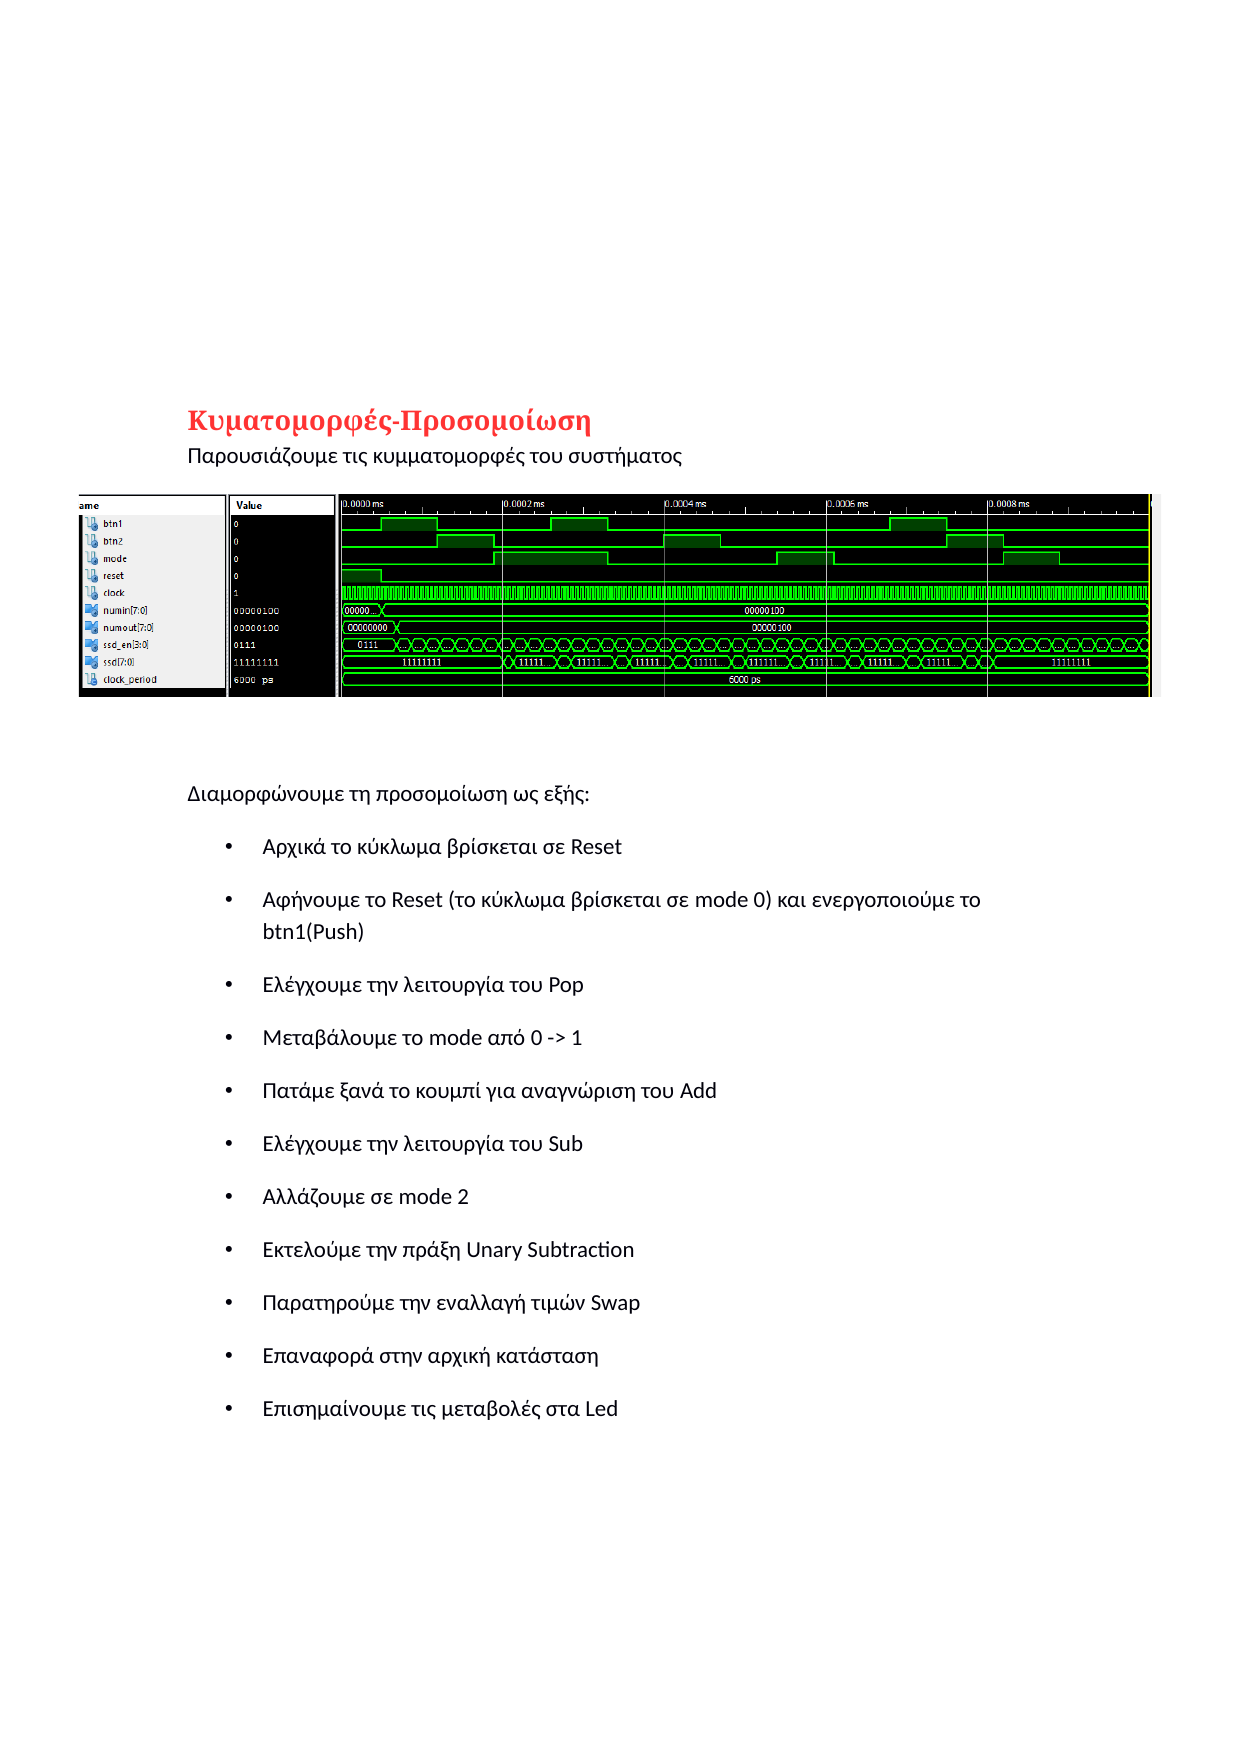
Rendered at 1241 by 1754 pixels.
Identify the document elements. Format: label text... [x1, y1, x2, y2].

list Επαναφορά στην αρχική κατάσταση [225, 1341, 1053, 1369]
list Εκτελούμε την πράξη Unary Subtraction [225, 1235, 1053, 1263]
list Ελέγχουμε την λειτουργία του Pop [225, 970, 1053, 998]
text Παρουσιάζουμε τις κυμματομορφές του συστήματος [187, 442, 1053, 469]
text Διαμορφώνουμε τη προσομοίωση ως εξής: [187, 779, 1053, 807]
list Ελέγχουμε την λειτουργία του Sub [225, 1129, 1053, 1157]
list Αλλάζουμε σε mode 2 [225, 1182, 1053, 1210]
subtitle Κυματομορφές-Προσομοίωση [187, 406, 1053, 437]
list Αρχικά το κύκλωμα βρίσκεται σε Reset [225, 832, 1053, 860]
list Αφήνουμε το Reset (το κύκλωμα βρίσκεται σε mode 0) και ενεργοποιούμε το btn1(Push) [225, 885, 1053, 945]
list Μεταβάλουμε το mode από 0 -> 1 [225, 1023, 1053, 1051]
list Παρατηρούμε την εναλλαγή τιμών Swap [225, 1288, 1053, 1316]
list Πατάμε ξανά το κουμπί για αναγνώριση του Add [225, 1076, 1053, 1104]
list Επισημαίνουμε τις μεταβολές στα Led [225, 1394, 1053, 1422]
picture [78, 494, 1162, 697]
